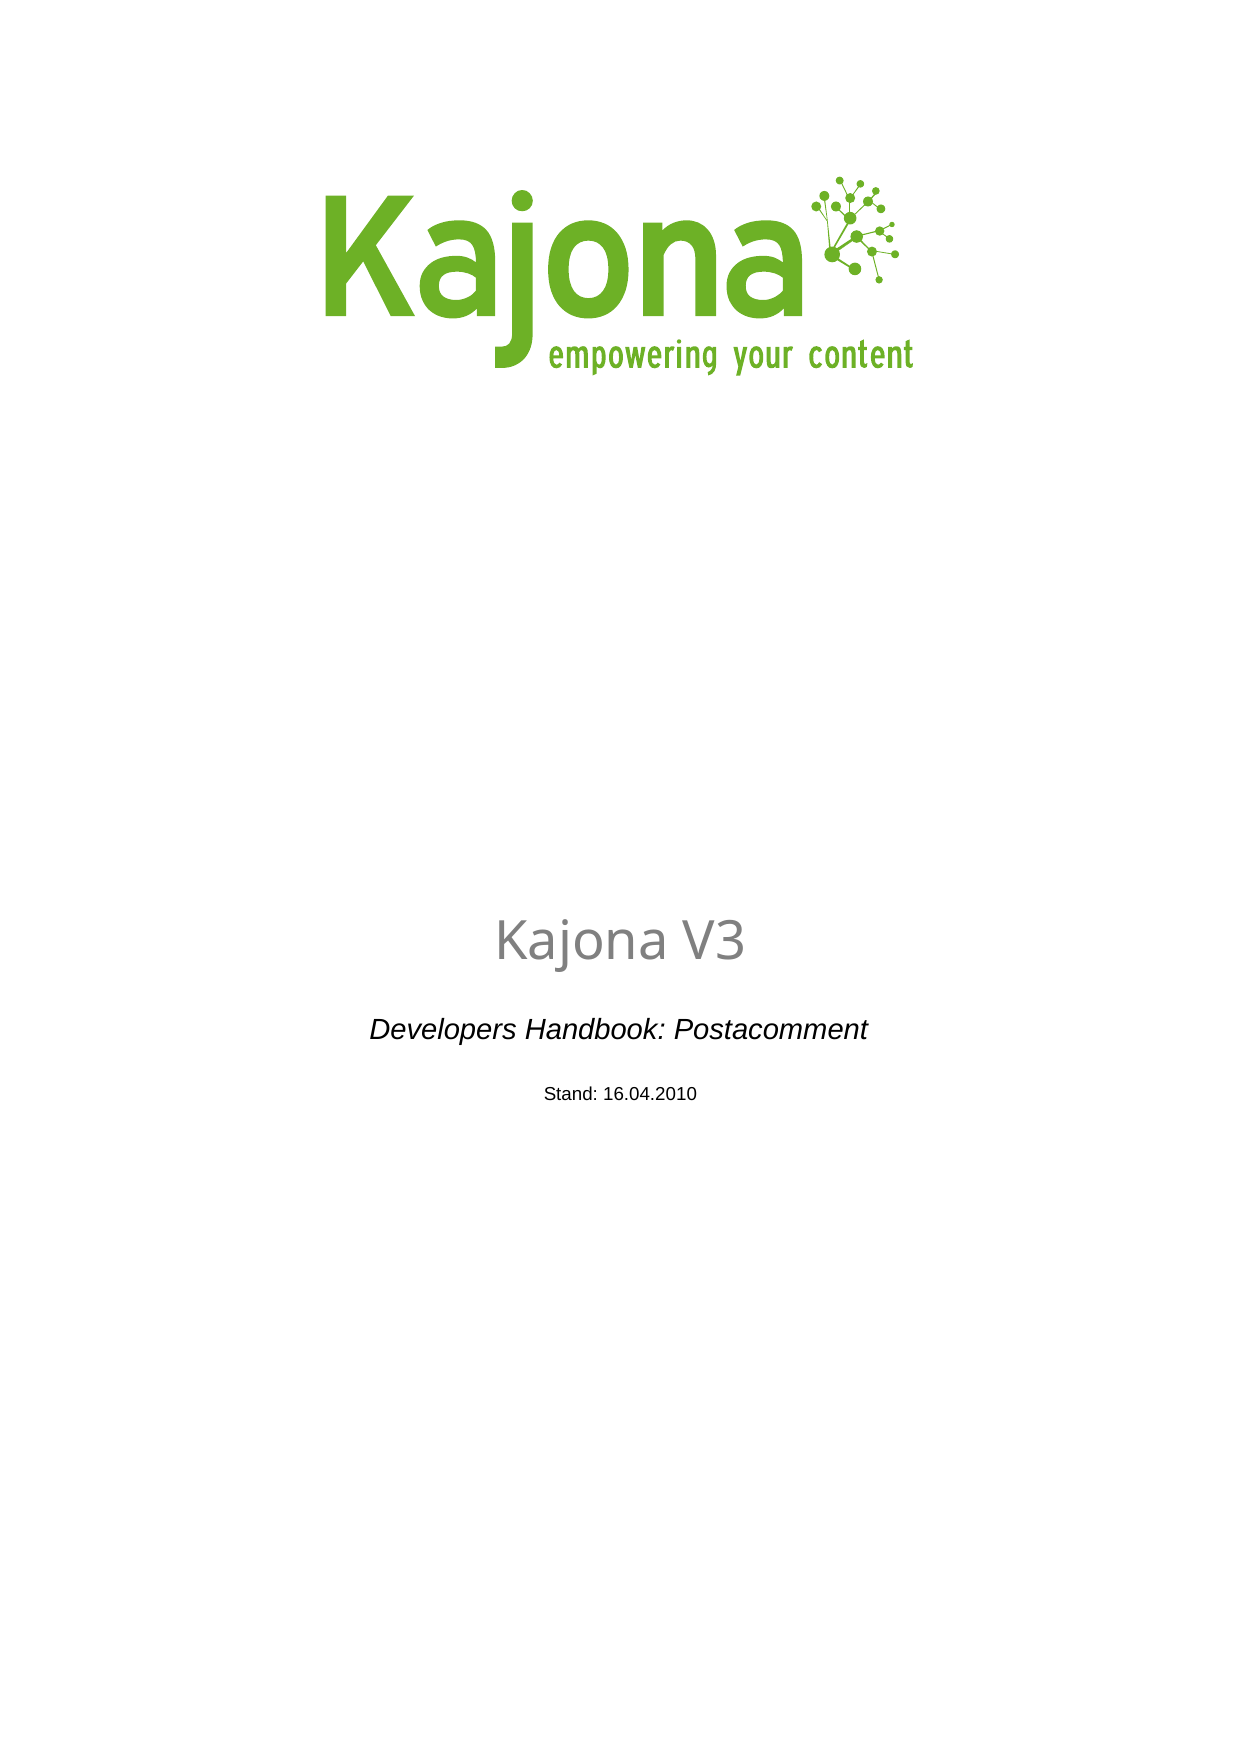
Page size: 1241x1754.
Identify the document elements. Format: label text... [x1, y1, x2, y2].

subtitle Stand: 16.04.2010 [118, 1083, 1122, 1104]
title Kajona V3 [118, 902, 1122, 975]
subtitle Developers Handbook: Postacomment [118, 1013, 1122, 1045]
